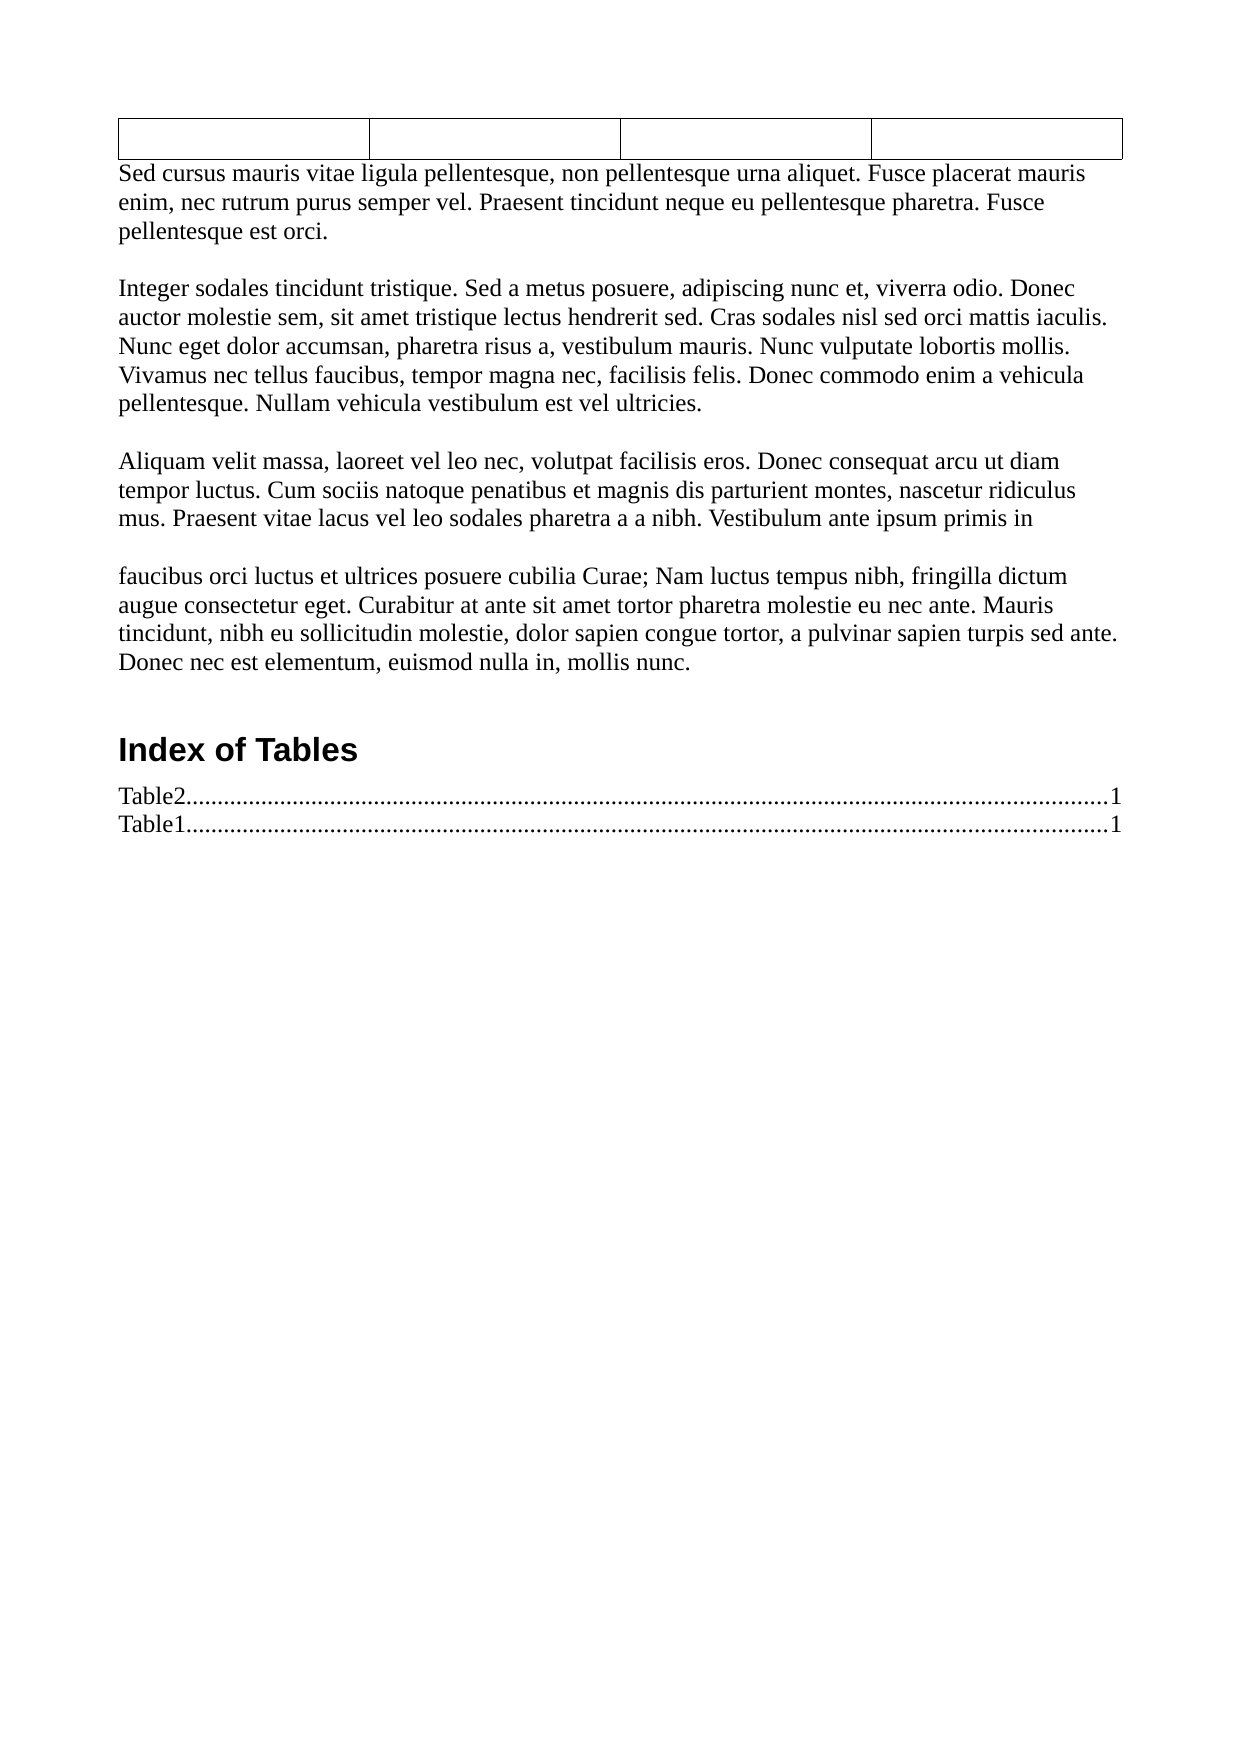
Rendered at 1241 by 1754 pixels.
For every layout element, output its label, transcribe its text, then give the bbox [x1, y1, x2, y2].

subtitle Index of Tables [118, 730, 1122, 768]
table_cell [370, 119, 620, 158]
text Table2 1 [118, 781, 1122, 809]
table_cell [119, 119, 369, 158]
text Sed cursus mauris vitae ligula pellentesque, non pellentesque urna aliquet. Fusce placerat mauris enim, nec rutrum purus semper vel. Praesent tincidunt neque eu pellentesque pharetra. Fusce pellentesque est orci. [118, 160, 1122, 245]
text Table1 1 [118, 809, 1122, 838]
table_cell [621, 119, 871, 158]
text faucibus orci luctus et ultrices posuere cubilia Curae; Nam luctus tempus nibh, fringilla dictum augue consectetur eget. Curabitur at ante sit amet tortor pharetra molestie eu nec ante. Mauris tincidunt, nibh eu sollicitudin molestie, dolor sapien congue tortor, a pulvinar sapien turpis sed ante. Donec nec est elementum, euismod nulla in, mollis nunc. [118, 561, 1122, 676]
table_cell [872, 119, 1122, 158]
text Aliquam velit massa, laoreet vel leo nec, volutpat facilisis eros. Donec consequat arcu ut diam tempor luctus. Cum sociis natoque penatibus et magnis dis parturient montes, nascetur ridiculus mus. Praesent vitae lacus vel leo sodales pharetra a a nibh. Vestibulum ante ipsum primis in [118, 446, 1122, 532]
text Integer sodales tincidunt tristique. Sed a metus posuere, adipiscing nunc et, viverra odio. Donec auctor molestie sem, sit amet tristique lectus hendrerit sed. Cras sodales nisl sed orci mattis iaculis. Nunc eget dolor accumsan, pharetra risus a, vestibulum mauris. Nunc vulputate lobortis mollis. Vivamus nec tellus faucibus, tempor magna nec, facilisis felis. Donec commodo enim a vehicula pellentesque. Nullam vehicula vestibulum est vel ultricies. [118, 273, 1122, 417]
